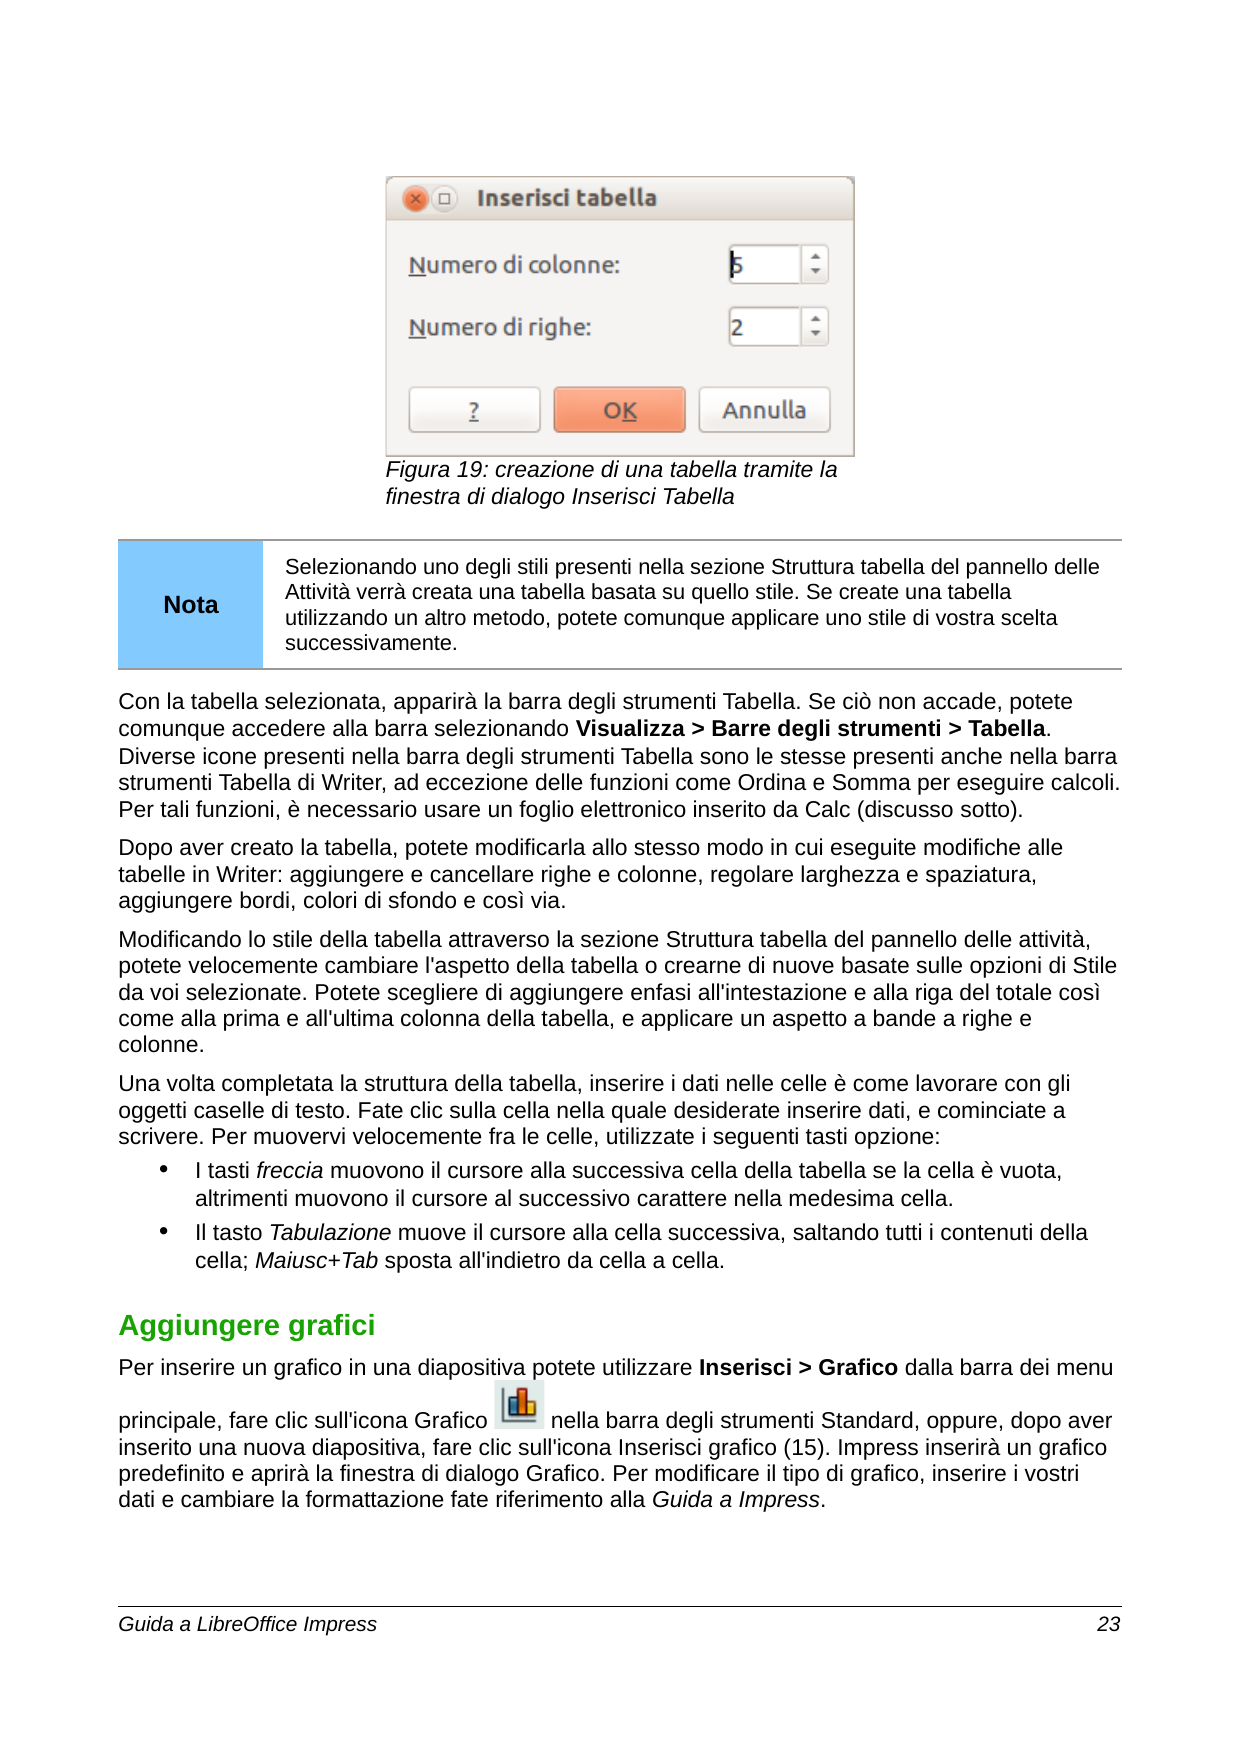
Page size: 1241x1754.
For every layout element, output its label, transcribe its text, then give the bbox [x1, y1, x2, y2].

picture [494, 1380, 545, 1429]
subtitle Aggiungere grafici [118, 1308, 1122, 1342]
list I tasti freccia muovono il cursore alla successiva cella della tabella se la cella è vuota, altrimenti muovono il cursore al successivo carattere nella medesima cella. [156, 1156, 1122, 1211]
list Il tasto Tabulazione muove il cursore alla cella successiva, saltando tutti i contenuti della cella; Maiusc+Tab sposta all'indietro da cella a cella. [156, 1217, 1122, 1273]
picture [385, 176, 855, 457]
table_header Nota [118, 541, 263, 668]
text Con la tabella selezionata, apparirà la barra degli strumenti Tabella. Se ciò non accade, potete comunque accedere alla barra selezionando Visualizza > Barre degli strumenti > Tabella. Diverse icone presenti nella barra degli strumenti Tabella sono le stesse presenti anche nella barra strumenti Tabella di Writer, ad eccezione delle funzioni come Ordina e Somma per eseguire calcoli. Per tali funzioni, è necessario usare un foglio elettronico inserito da Calc (discusso sotto). [118, 688, 1122, 822]
text Figura 19: creazione di una tabella tramite la finestra di dialogo Inserisci Tabella [385, 457, 855, 509]
list Una volta completata la struttura della tabella, inserire i dati nelle celle è come lavorare con gli oggetti caselle di testo. Fate clic sulla cella nella quale desiderate inserire dati, e cominciate a scrivere. Per muovervi velocemente fra le celle, utilizzate i seguenti tasti opzione: [118, 1070, 1122, 1149]
table_header Selezionando uno degli stili presenti nella sezione Struttura tabella del pannello delle Attività verrà creata una tabella basata su quello stile. Se create una tabella utilizzando un altro metodo, potete comunque applicare uno stile di vostra scelta successivamente. [264, 541, 1122, 668]
text Dopo aver creato la tabella, potete modificarla allo stesso modo in cui eseguite modifiche alle tabelle in Writer: aggiungere e cancellare righe e colonne, regolare larghezza e spaziatura, aggiungere bordi, colori di sfondo e così via. [118, 834, 1122, 913]
text Per inserire un grafico in una diapositiva potete utilizzare Inserisci > Grafico dalla barra dei menu principale, fare clic sull'icona Grafico nella barra degli strumenti Standard, oppure, dopo aver inserito una nuova diapositiva, fare clic sull'icona Inserisci grafico (15). Impress inserirà un grafico predefinito e aprirà la finestra di dialogo Grafico. Per modificare il tipo di grafico, inserire i vostri dati e cambiare la formattazione fate riferimento alla Guida a Impress. [118, 1354, 1122, 1513]
text Modificando lo stile della tabella attraverso la sezione Struttura tabella del pannello delle attività, potete velocemente cambiare l'aspetto della tabella o crearne di nuove basate sulle opzioni di Stile da voi selezionate. Potete scegliere di aggiungere enfasi all'intestazione e alla riga del totale così come alla prima e all'ultima colonna della tabella, e applicare un aspetto a bande a righe e colonne. [118, 926, 1122, 1058]
